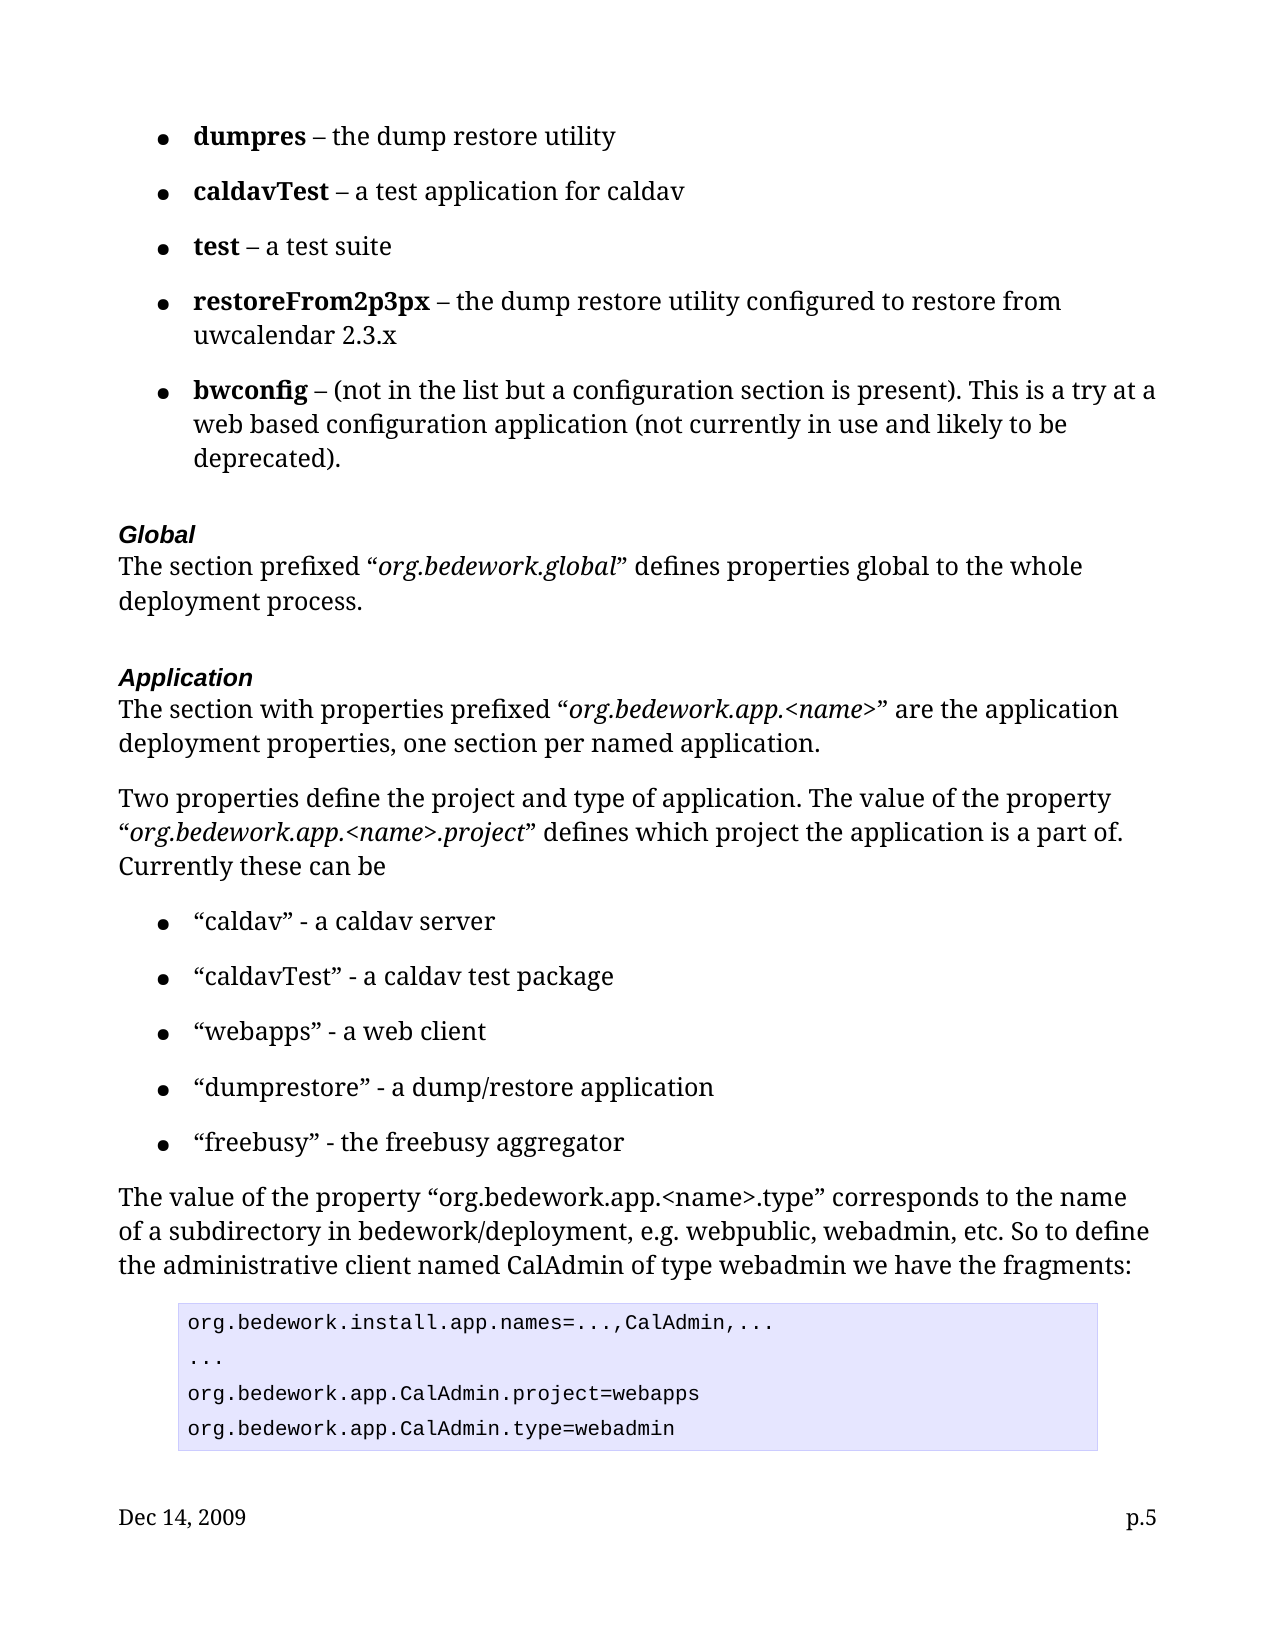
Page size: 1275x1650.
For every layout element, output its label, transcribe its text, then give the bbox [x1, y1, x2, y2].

list “caldavTest” - a caldav test package [156, 959, 1157, 993]
list bwconfig – (not in the list but a configuration section is present). This is a try at a web based configuration application (not currently in use and likely to be deprecated). [156, 373, 1157, 475]
list test – a test suite [156, 228, 1157, 262]
text org.bedework.install.app.names=...,CalAdmin,... [179, 1304, 1097, 1335]
text org.bedework.app.CalAdmin.project=webapps [179, 1373, 1097, 1406]
list “freebusy” - the freebusy aggregator [156, 1124, 1157, 1158]
text The section prefixed “org.bedework.global” defines properties global to the whole deployment process. [118, 549, 1157, 617]
text ... [179, 1338, 1097, 1371]
subtitle Application [118, 664, 1157, 691]
list “webapps” - a web client [156, 1014, 1157, 1048]
text The section with properties prefixed “org.bedework.app.<name>” are the application deployment properties, one section per named application. [118, 691, 1157, 759]
subtitle Global [118, 521, 1157, 549]
list restoreFrom2p3px – the dump restore utility configured to restore from uwcalendar 2.3.x [156, 283, 1157, 352]
list dumpres – the dump restore utility [156, 118, 1157, 152]
list “dumprestore” - a dump/restore application [156, 1069, 1157, 1103]
text The value of the property “org.bedework.app.<name>.type” corresponds to the name of a subdirectory in bedework/deployment, e.g. webpublic, webadmin, etc. So to define the administrative client named CalAdmin of type webadmin we have the fragments: [118, 1179, 1157, 1282]
list “caldav” - a caldav server [156, 904, 1157, 938]
text Two properties define the project and type of application. The value of the property “org.bedework.app.<name>.project” defines which project the application is a part of. Currently these can be [118, 781, 1157, 883]
list caldavTest – a test application for caldav [156, 173, 1157, 207]
text org.bedework.app.CalAdmin.type=webadmin [179, 1409, 1097, 1450]
